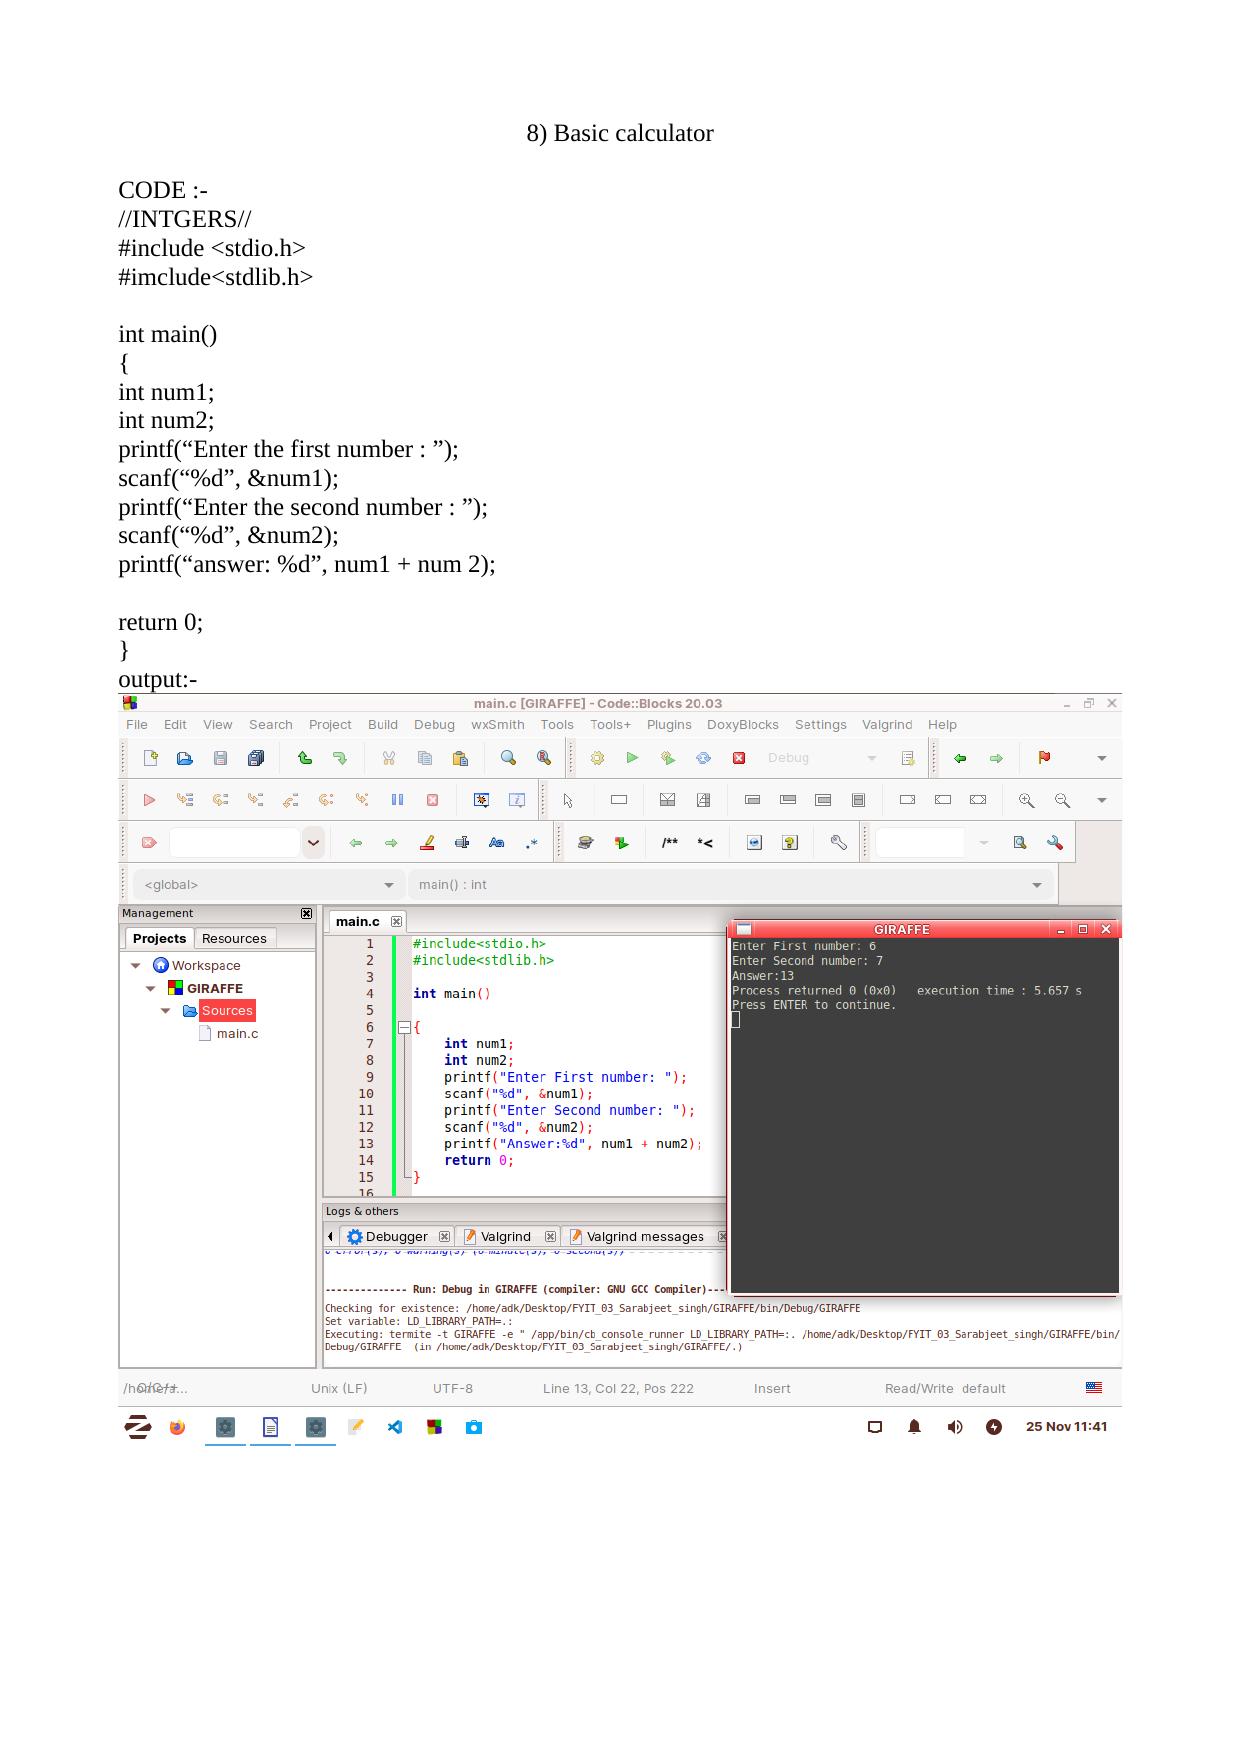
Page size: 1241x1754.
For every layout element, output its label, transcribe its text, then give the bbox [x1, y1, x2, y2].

text CODE :- [118, 176, 1122, 204]
text scanf(“%d”, &num1); [118, 463, 1122, 492]
text printf(“Enter the second number : ”); [118, 492, 1122, 521]
text #include <stdio.h> [118, 233, 1122, 262]
text #imclude<stdlib.h> [118, 262, 1122, 291]
text 8) Basic calculator [118, 118, 1122, 147]
text int num2; [118, 406, 1122, 434]
text int main() [118, 319, 1122, 348]
text printf(“answer: %d”, num1 + num 2); [118, 549, 1122, 578]
text } [118, 636, 1122, 664]
text scanf(“%d”, &num2); [118, 521, 1122, 549]
text return 0; [118, 607, 1122, 636]
text { [118, 348, 1122, 377]
text output:- [118, 664, 1122, 693]
text //INTGERS// [118, 204, 1122, 233]
text printf(“Enter the first number : ”); [118, 434, 1122, 463]
picture [118, 693, 1123, 1446]
text int num1; [118, 377, 1122, 406]
